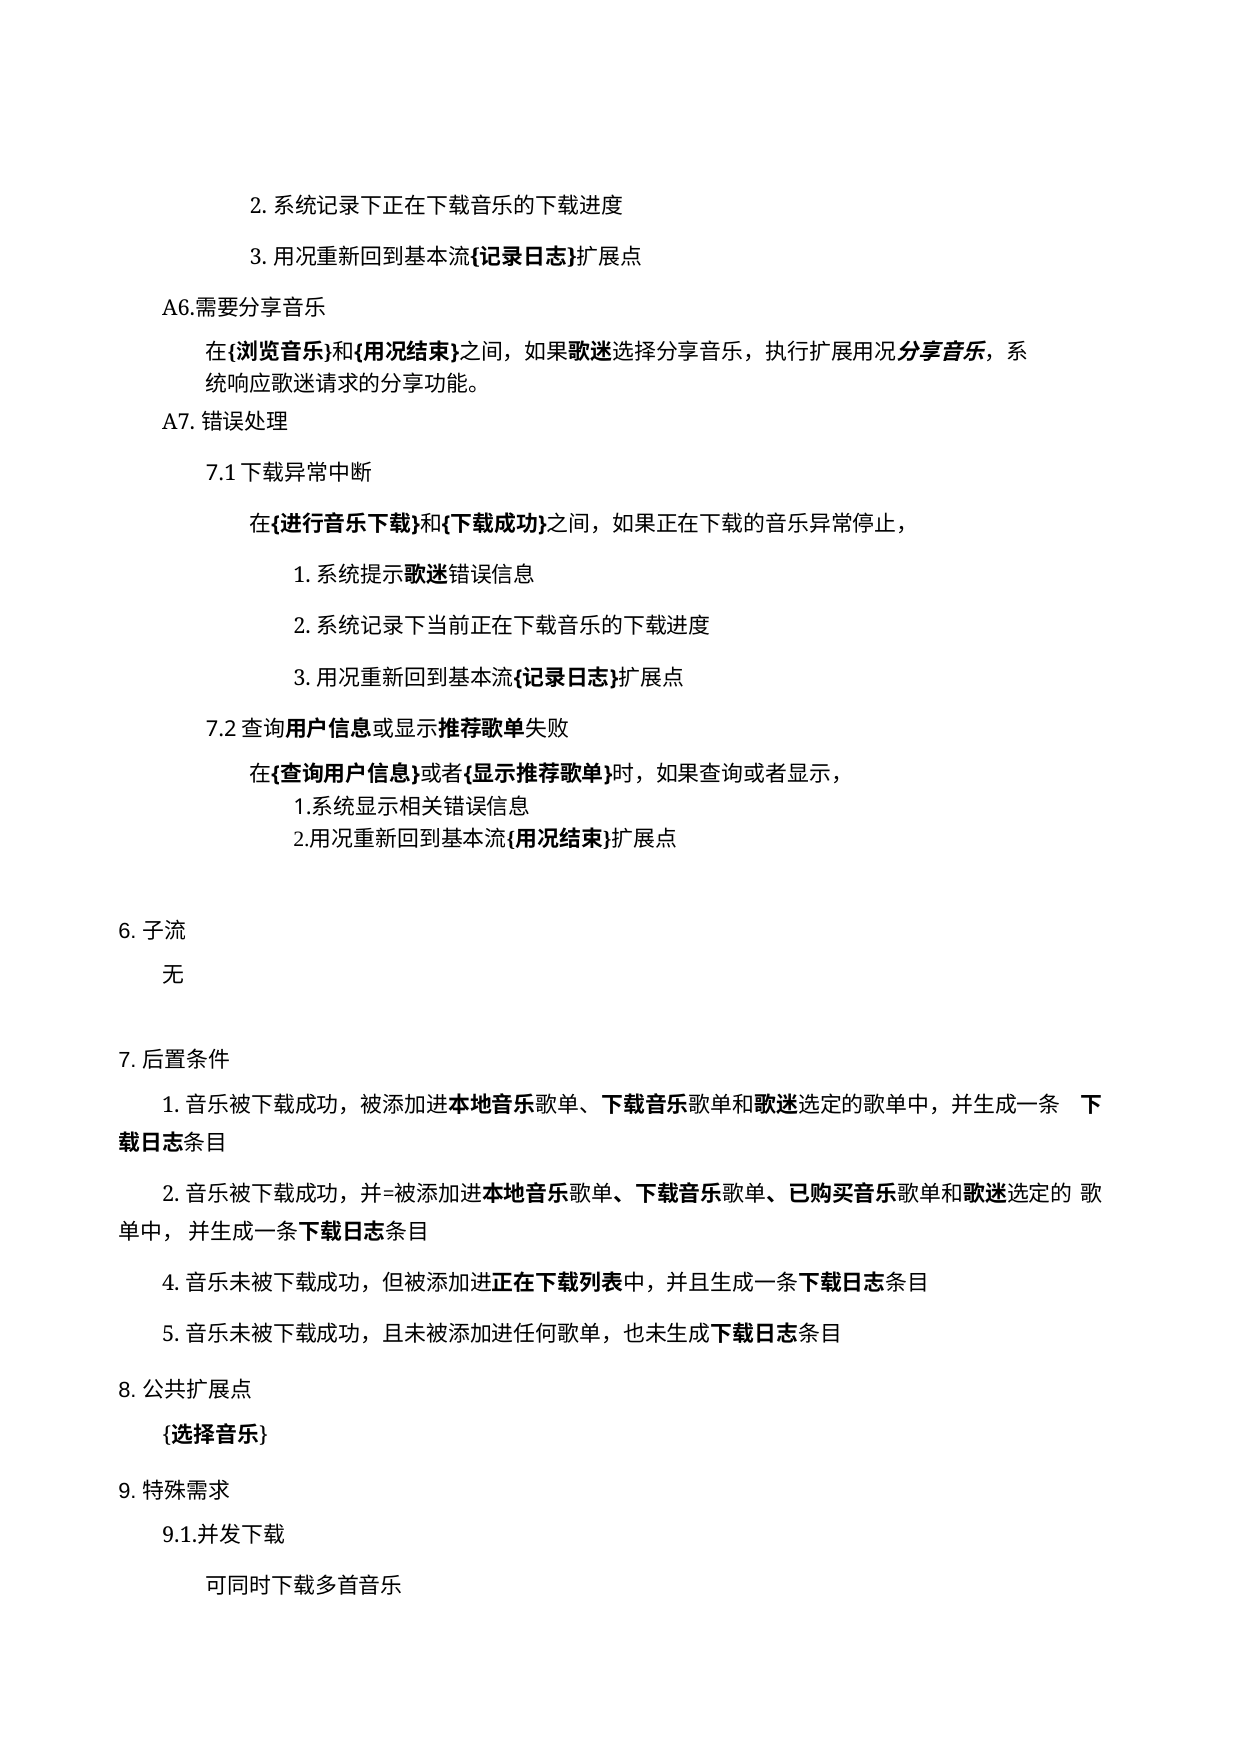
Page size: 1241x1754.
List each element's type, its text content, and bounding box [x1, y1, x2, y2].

text A7. 错误处理 [118, 404, 1122, 436]
text 3. 用况重新回到基本流{记录日志}扩展点 [118, 659, 1122, 691]
subtitle 公共扩展点 [118, 1372, 1122, 1404]
subtitle 后置条件 [118, 1042, 1122, 1074]
subtitle 特殊需求 [118, 1473, 1122, 1504]
text 在{进行音乐下载}和{下载成功}之间，如果正在下载的音乐异常停止， [118, 506, 1122, 538]
text 2. 系统记录下当前正在下载音乐的下载进度 [118, 608, 1122, 640]
text 2.用况重新回到基本流{用况结束}扩展点 [118, 821, 1122, 853]
text 2. 系统记录下正在下载音乐的下载进度 [118, 188, 1122, 219]
text 在{浏览音乐}和{用况结束}之间，如果歌迷选择分享音乐，执行扩展用况分享音乐，系 统响应歌迷请求的分享功能。 [118, 334, 1122, 398]
text 无 [118, 957, 1122, 989]
text 3. 用况重新回到基本流{记录日志}扩展点 [118, 239, 1122, 270]
text 9.1.并发下载 [118, 1517, 1122, 1549]
text 1.系统显示相关错误信息 [118, 789, 1122, 821]
text 4. 音乐未被下载成功，但被添加进正在下载列表中，并且生成一条下载日志条目 [118, 1265, 1122, 1297]
text 7.1下载异常中断 [118, 455, 1122, 487]
subtitle 子流 [118, 913, 1122, 945]
text 1. 系统提示歌迷错误信息 [118, 557, 1122, 589]
text A6.需要分享音乐 [118, 290, 1122, 321]
text 1. 音乐被下载成功，被添加进本地音乐歌单、下载音乐歌单和歌迷选定的歌单中，并生成一条 下载日志条目 [118, 1087, 1122, 1157]
text 可同时下载多首音乐 [118, 1568, 1122, 1600]
text 7.2查询用户信息或显示推荐歌单失败 [118, 711, 1122, 742]
text 在{查询用户信息}或者{显示推荐歌单}时，如果查询或者显示， [118, 755, 1122, 789]
text 5. 音乐未被下载成功，且未被添加进任何歌单，也未生成下载日志条目 [118, 1316, 1122, 1348]
text 2. 音乐被下载成功，并=被添加进本地音乐歌单、下载音乐歌单、已购买音乐歌单和歌迷选定的 歌单中， 并生成一条下载日志条目 [118, 1176, 1122, 1246]
text {选择音乐} [118, 1417, 1122, 1448]
